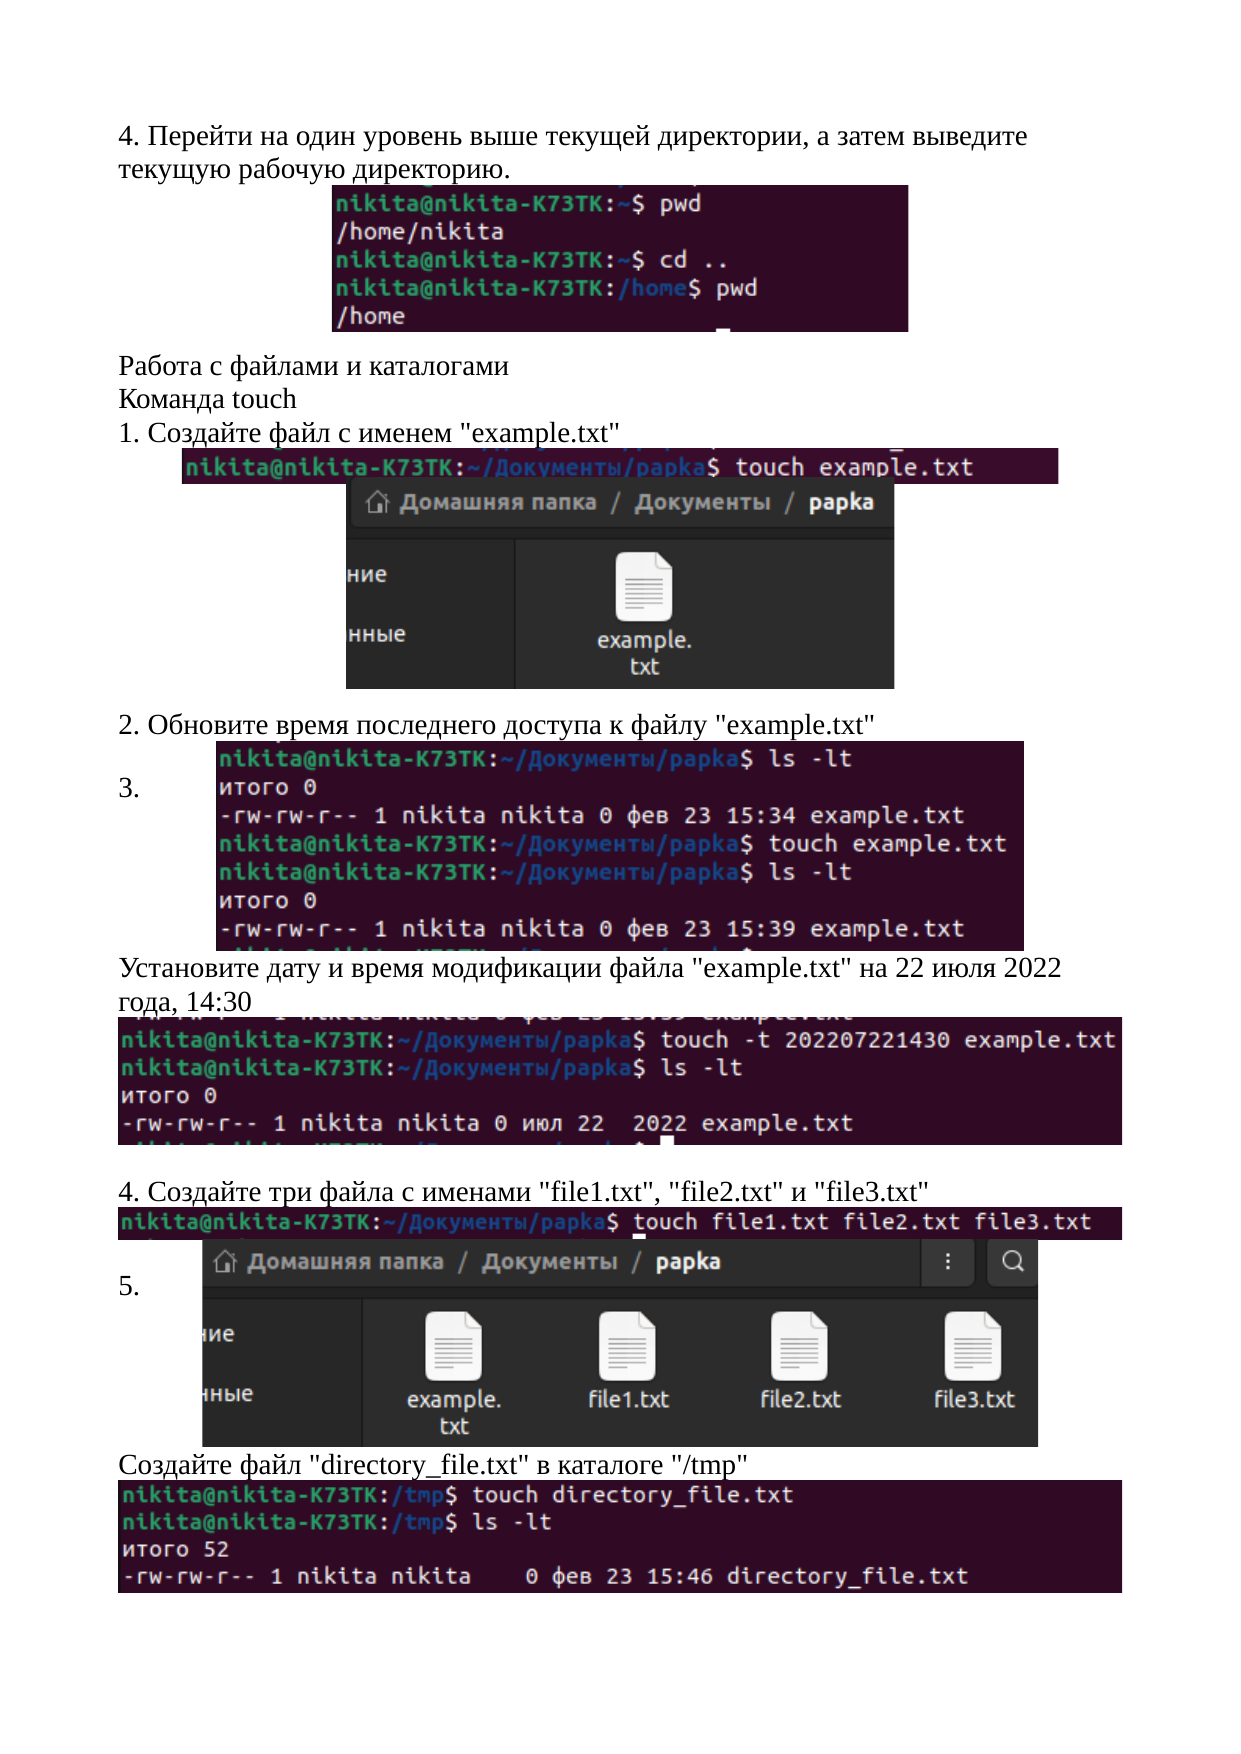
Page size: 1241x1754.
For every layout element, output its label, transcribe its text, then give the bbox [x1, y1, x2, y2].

text Команда touch [118, 382, 1122, 415]
text Работа с файлами и каталогами [118, 348, 1122, 382]
text года, 14:30 [118, 984, 1122, 1017]
text текущую рабочую директорию. [118, 152, 1122, 185]
text 3. Установите дату и время модификации файла "example.txt" на 22 июля 2022 [118, 770, 1122, 984]
text 2. Обновите время последнего доступа к файлу "example.txt" [118, 707, 1122, 741]
text 1. Создайте файл с именем "example.txt" [118, 415, 1122, 449]
text 4. Создайте три файла с именами "file1.txt", "file2.txt" и "file3.txt" [118, 1174, 1122, 1207]
text 4. Перейти на один уровень выше текущей директории, а затем выведите [118, 118, 1122, 152]
text 5. Создайте файл "directory_file.txt" в каталоге "/tmp" [118, 1268, 1122, 1480]
